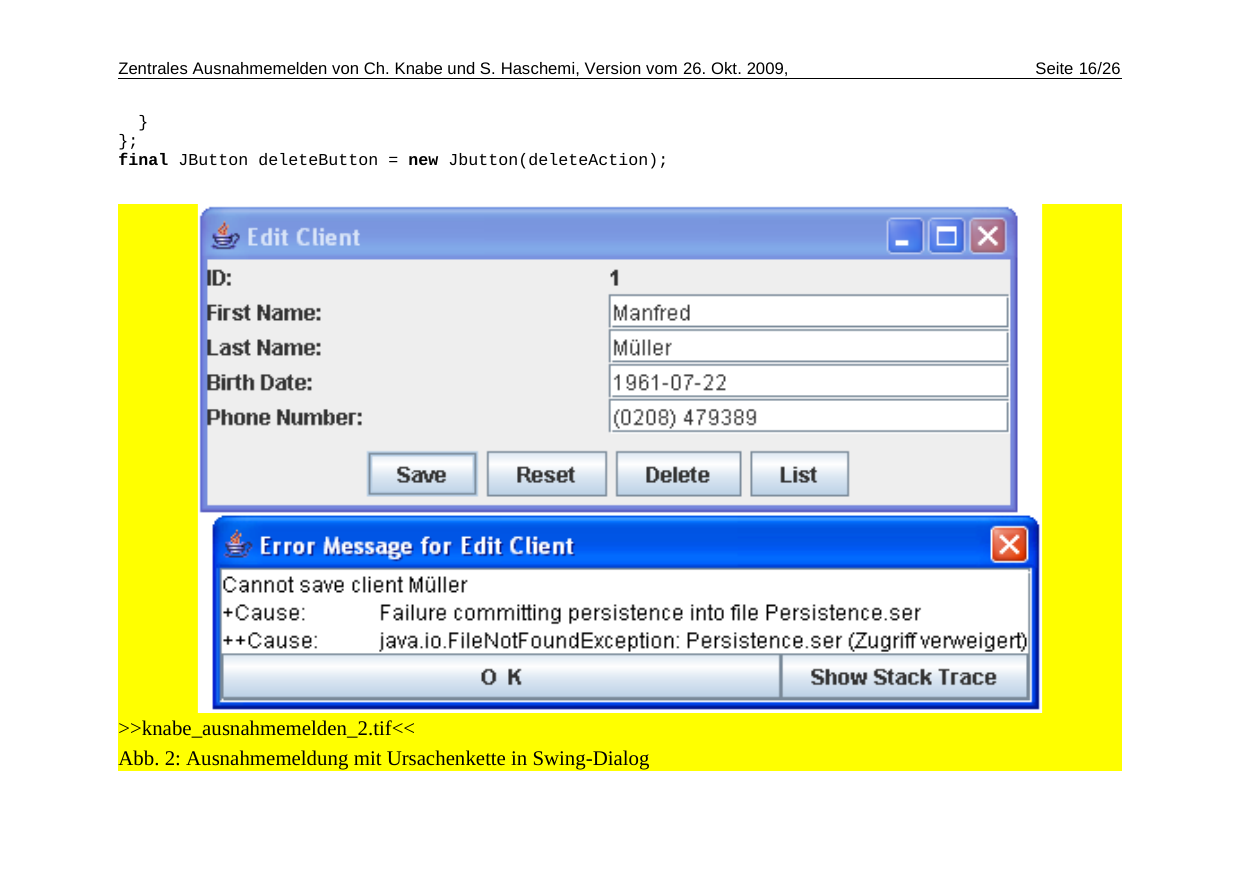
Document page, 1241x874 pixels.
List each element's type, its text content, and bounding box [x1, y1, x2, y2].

picture [197, 204, 1043, 713]
text }; [118, 133, 1122, 152]
text >>knabe_ausnahmemelden_2.tif<< [118, 204, 1122, 742]
text Abb. 2: Ausnahmemeldung mit Ursachenkette in Swing-Dialog [118, 742, 1122, 771]
text final JButton deleteButton = new Jbutton(deleteAction); [118, 152, 1122, 171]
text } [118, 114, 1122, 133]
